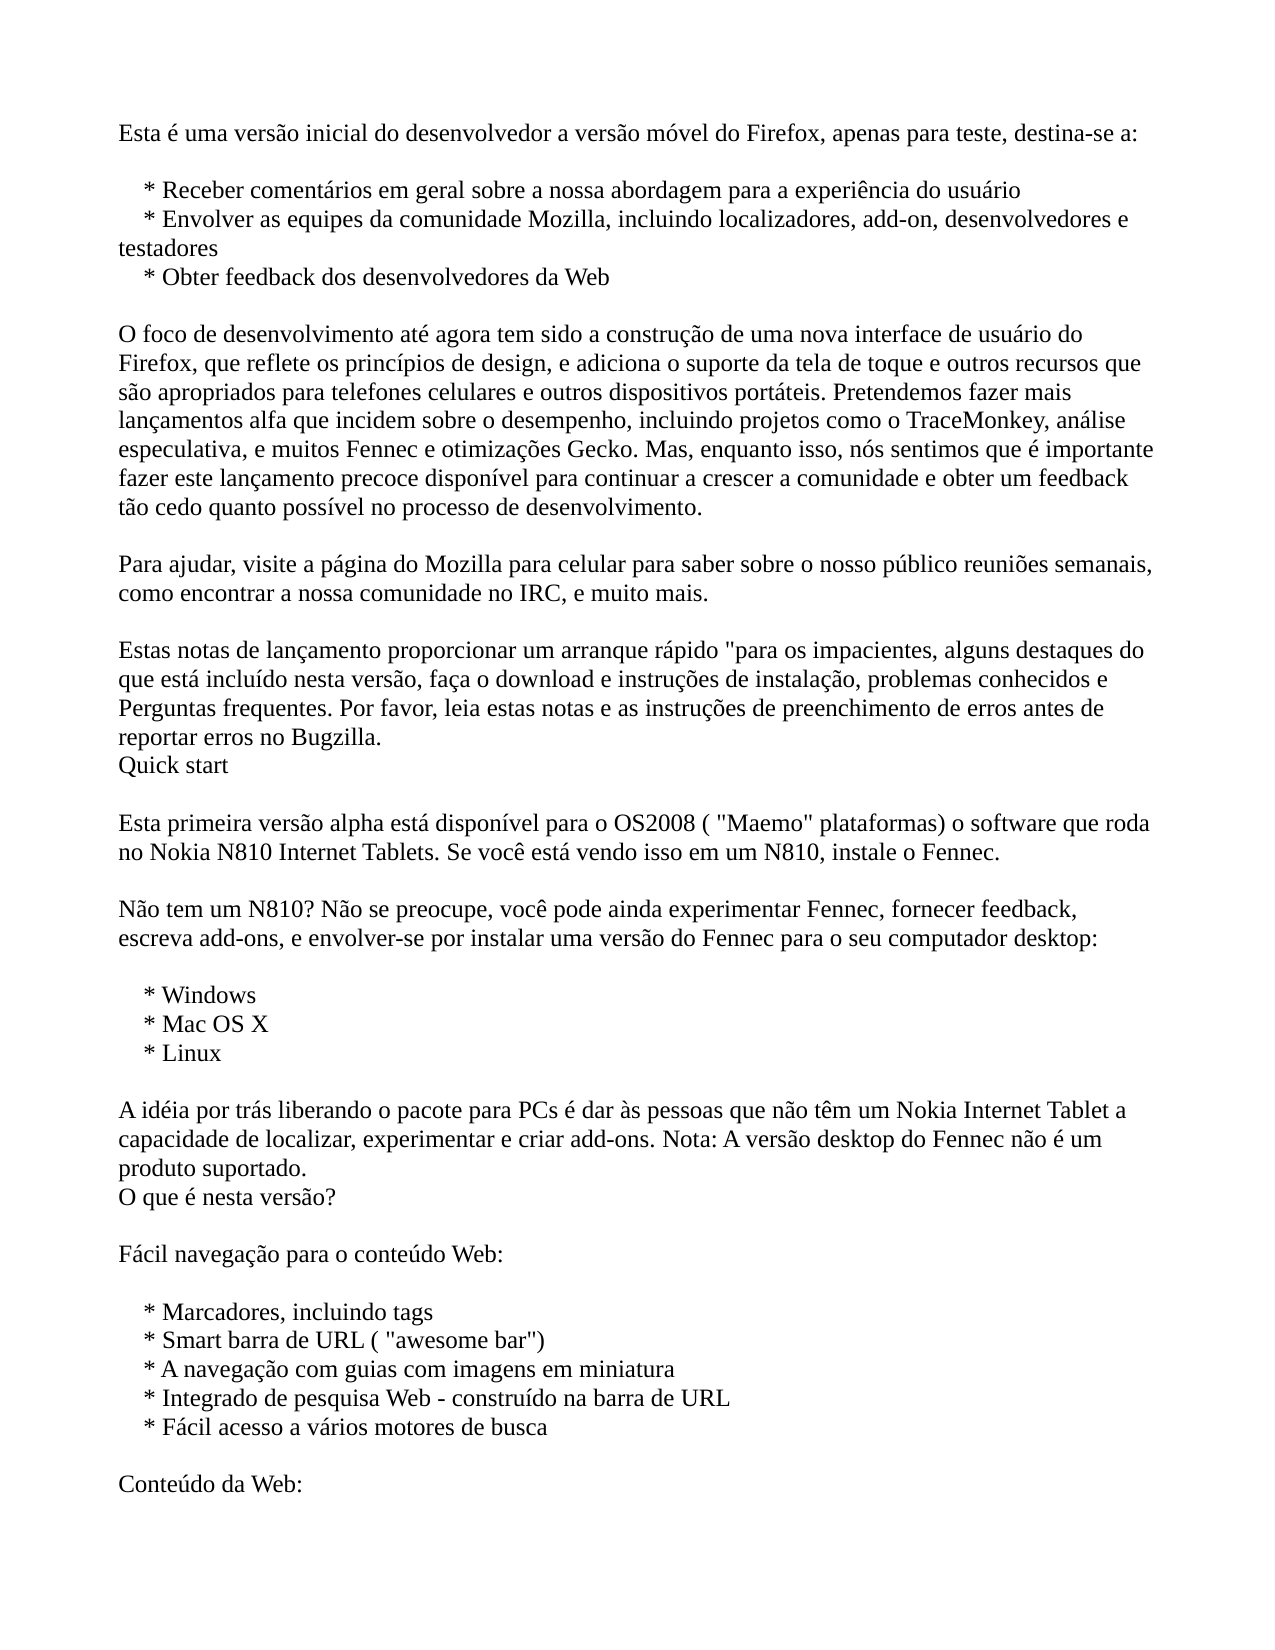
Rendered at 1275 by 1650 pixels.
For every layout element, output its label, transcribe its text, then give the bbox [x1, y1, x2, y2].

text Esta é uma versão inicial do desenvolvedor a versão móvel do Firefox, apenas para teste, destina-se a: * Receber comentários em geral sobre a nossa abordagem para a experiência do usuário * Envolver as equipes da comunidade Mozilla, incluindo localizadores, add-on, desenvolvedores e testadores * Obter feedback dos desenvolvedores da Web O foco de desenvolvimento até agora tem sido a construção de uma nova interface de usuário do Firefox, que reflete os princípios de design, e adiciona o suporte da tela de toque e outros recursos que são apropriados para telefones celulares e outros dispositivos portáteis. Pretendemos fazer mais lançamentos alfa que incidem sobre o desempenho, incluindo projetos como o TraceMonkey, análise especulativa, e muitos Fennec e otimizações Gecko. Mas, enquanto isso, nós sentimos que é importante fazer este lançamento precoce disponível para continuar a crescer a comunidade e obter um feedback tão cedo quanto possível no processo de desenvolvimento. Para ajudar, visite a página do Mozilla para celular para saber sobre o nosso público reuniões semanais, como encontrar a nossa comunidade no IRC, e muito mais. Estas notas de lançamento proporcionar um arranque rápido "para os impacientes, alguns destaques do que está incluído nesta versão, faça o download e instruções de instalação, problemas conhecidos e Perguntas frequentes. Por favor, leia estas notas e as instruções de preenchimento de erros antes de reportar erros no Bugzilla. Quick start Esta primeira versão alpha está disponível para o OS2008 ( "Maemo" plataformas) o software que roda no Nokia N810 Internet Tablets. Se você está vendo isso em um N810, instale o Fennec. Não tem um N810? Não se preocupe, você pode ainda experimentar Fennec, fornecer feedback, escreva add-ons, e envolver-se por instalar uma versão do Fennec para o seu computador desktop: * Windows * Mac OS X * Linux A idéia por trás liberando o pacote para PCs é dar às pessoas que não têm um Nokia Internet Tablet a capacidade de localizar, experimentar e criar add-ons. Nota: A versão desktop do Fennec não é um produto suportado. O que é nesta versão? Fácil navegação para o conteúdo Web: * Marcadores, incluindo tags * Smart barra de URL ( "awesome bar") * A navegação com guias com imagens em miniatura * Integrado de pesquisa Web - construído na barra de URL * Fácil acesso a vários motores de busca Conteúdo da Web: [118, 118, 1157, 1527]
